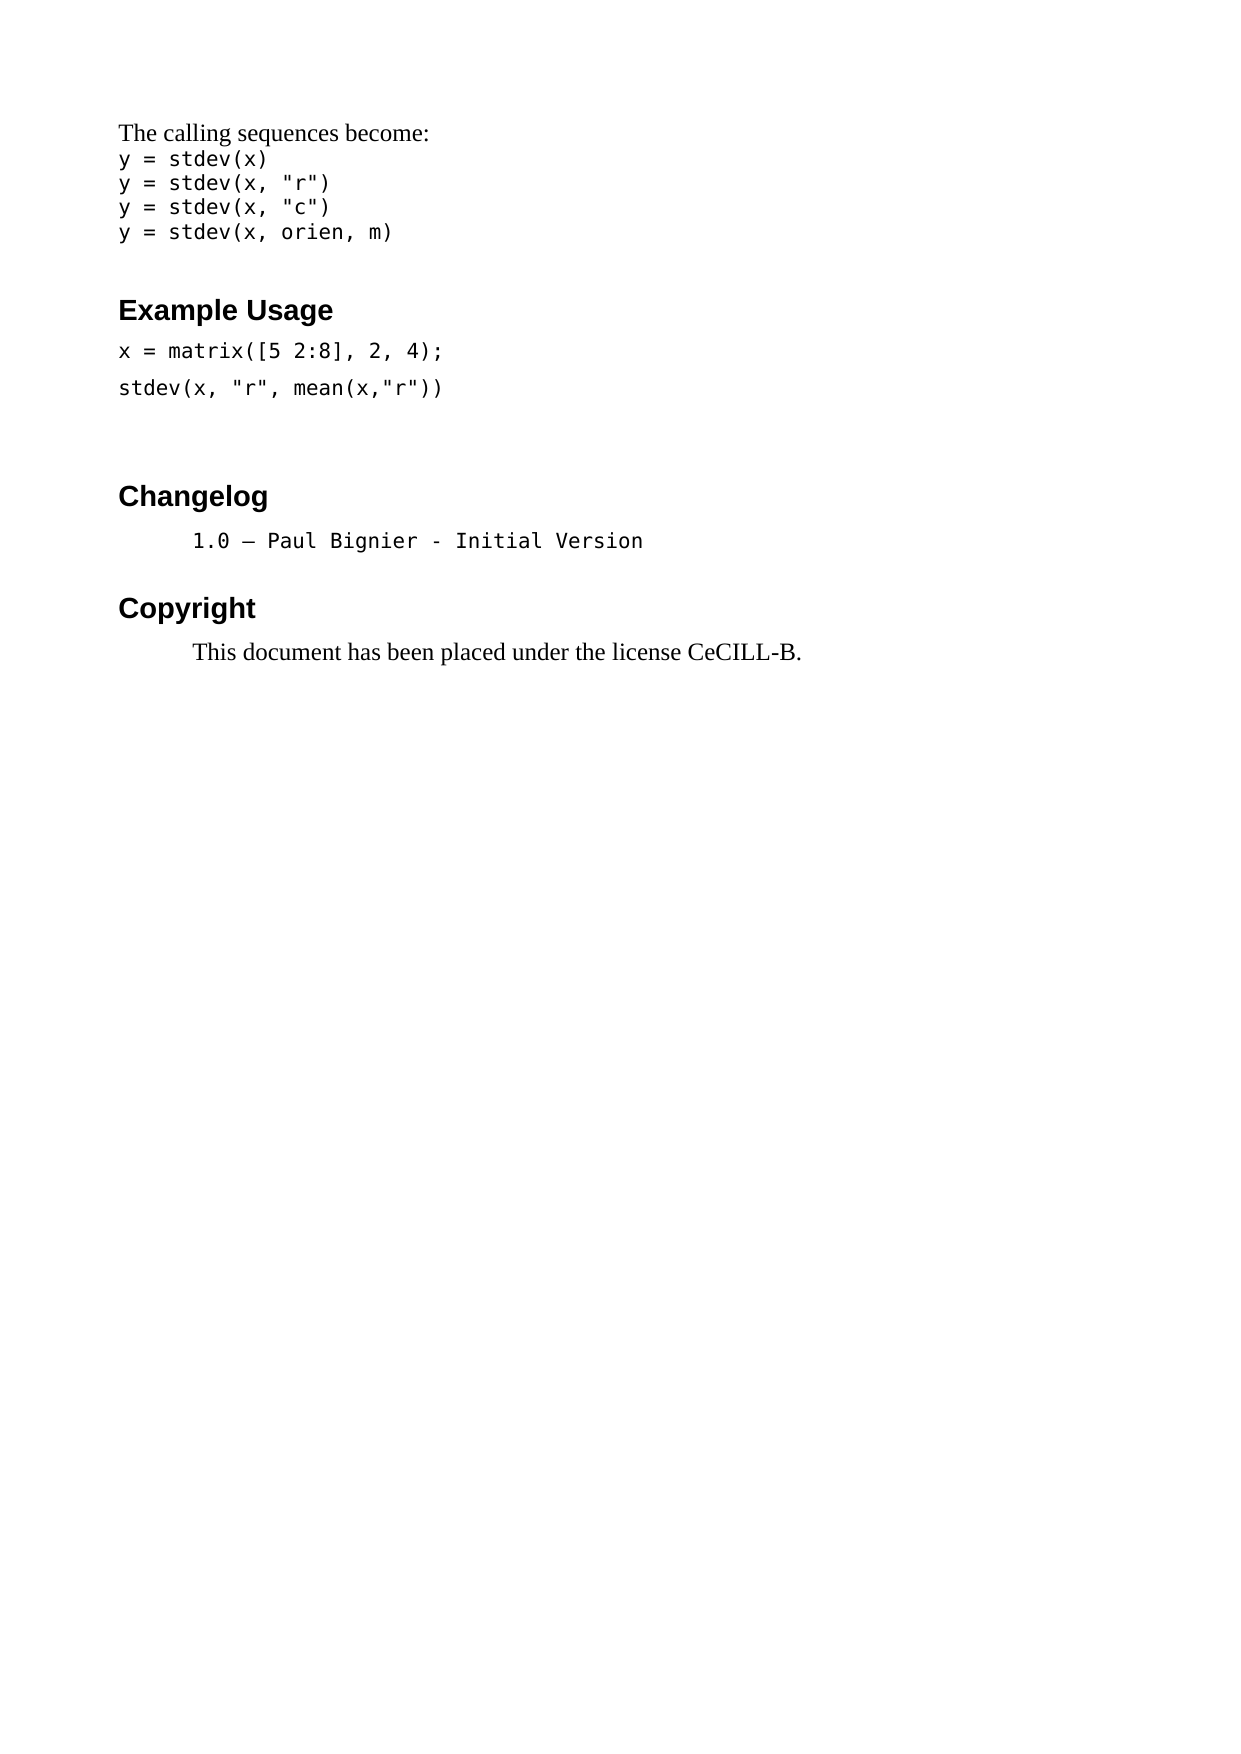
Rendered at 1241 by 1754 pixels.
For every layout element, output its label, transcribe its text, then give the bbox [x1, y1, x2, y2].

subtitle Copyright [118, 591, 1122, 624]
subtitle Example Usage [118, 293, 1122, 327]
text stdev(x, "r", mean(x,"r")) [118, 376, 1122, 400]
text The calling sequences become: [118, 118, 1122, 147]
text x = matrix([5 2:8], 2, 4); [118, 339, 1122, 363]
subtitle Changelog [118, 479, 1122, 512]
text y = stdev(x, "c") [118, 195, 1122, 220]
text y = stdev(x, "r") [118, 171, 1122, 195]
text y = stdev(x) [118, 147, 1122, 171]
text 1.0 – Paul Bignier - Initial Version [118, 525, 1122, 554]
text This document has been placed under the license CeCILL-B. [118, 637, 1122, 666]
text y = stdev(x, orien, m) [118, 220, 1122, 244]
